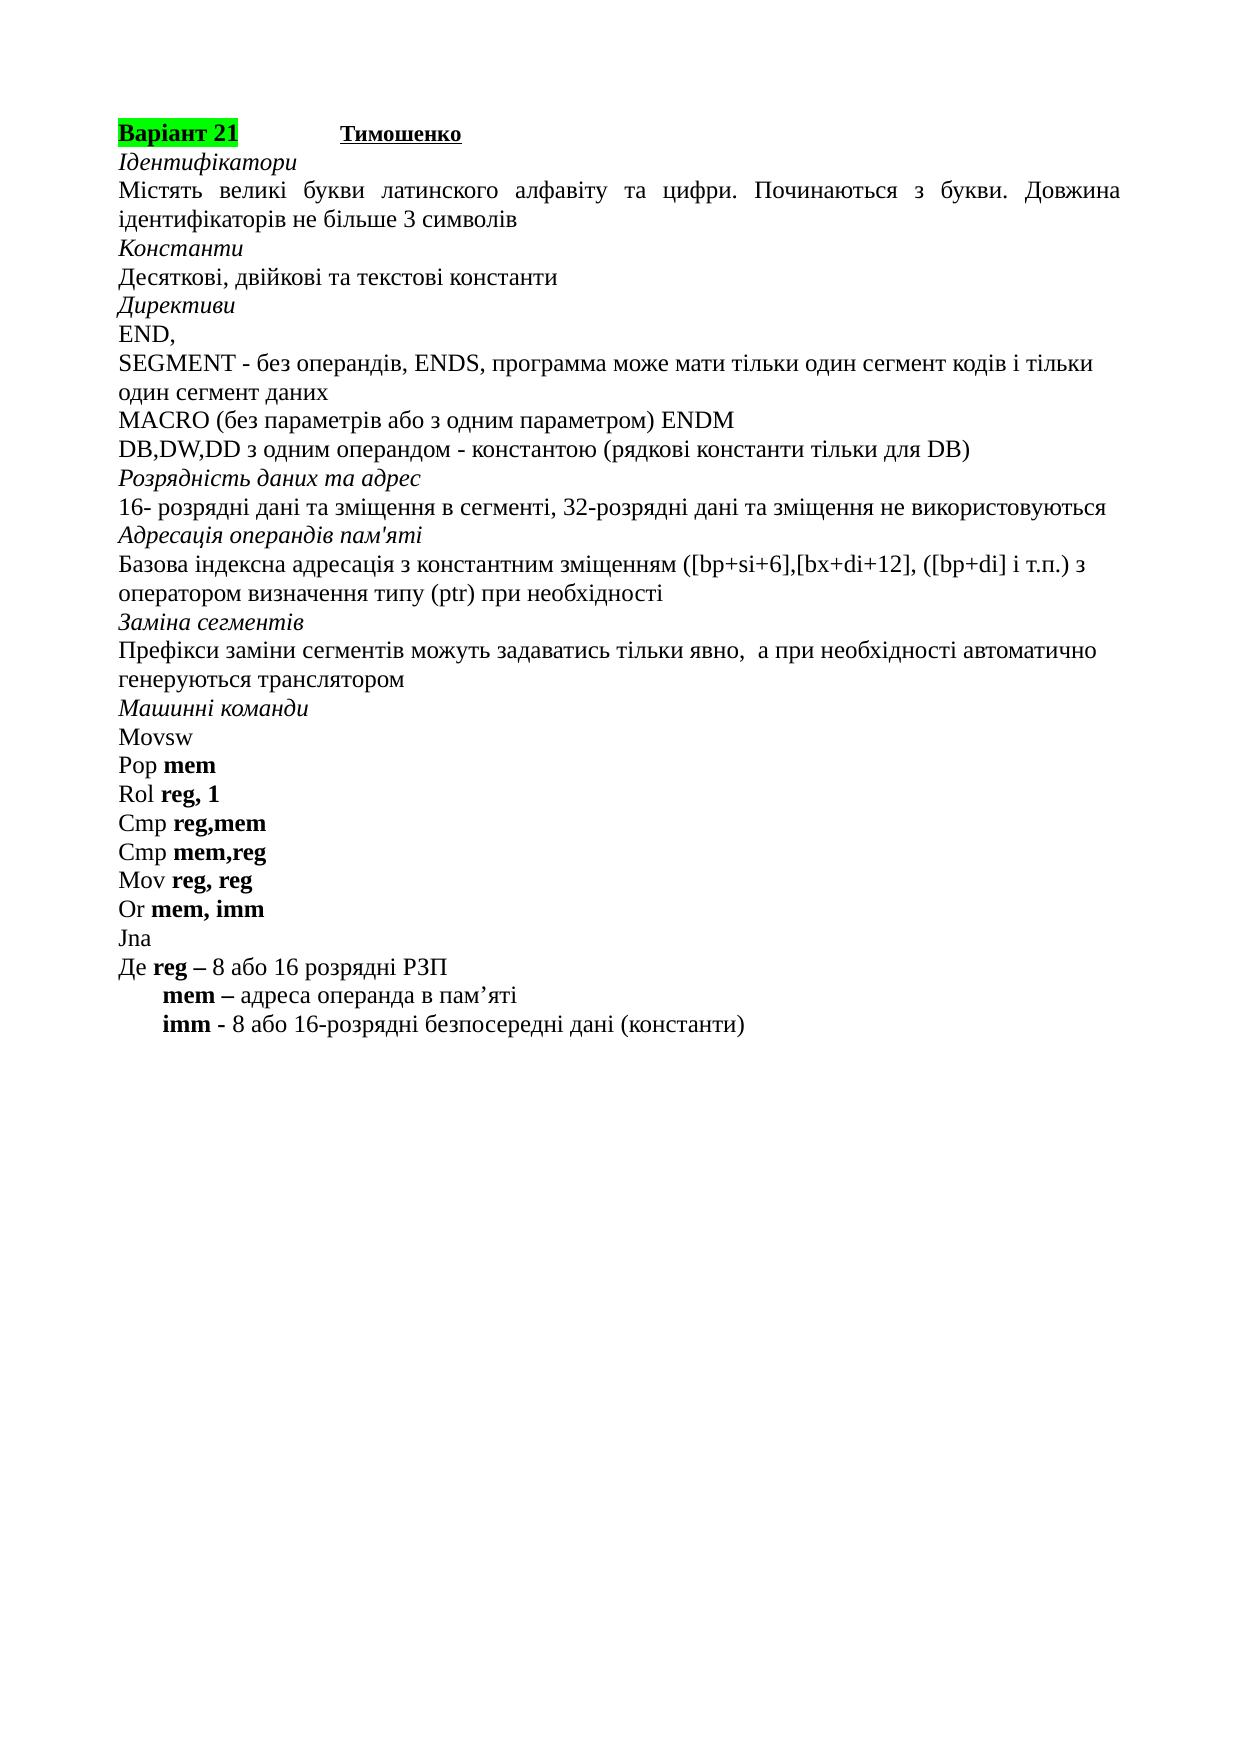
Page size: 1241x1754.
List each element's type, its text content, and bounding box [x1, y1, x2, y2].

text Префікси заміни сегментів можуть задаватись тільки явно, а при необхідності автоматично генеруються транслятором [118, 636, 1122, 693]
text Movsw [118, 722, 1122, 751]
text Константи [118, 233, 1122, 262]
text Базова індексна адресація з константним зміщенням ([bp+si+6],[bx+di+12], ([bp+di] і т.п.) з оператором визначення типу (ptr) при необхідності [118, 549, 1122, 607]
text SEGMENT - без операндів, ENDS, программа може мати тільки один сегмент кодів і тільки один сегмент даних [118, 348, 1122, 406]
text 16- розрядні дані та зміщення в сегменті, 32-розрядні дані та зміщення не використовуються [118, 492, 1122, 521]
text imm - 8 або 16-розрядні безпосередні дані (константи) [118, 1009, 1122, 1038]
text Адресація операндів пам'яті [118, 521, 1122, 549]
text Jna [118, 923, 1122, 952]
text Rol reg, 1 [118, 779, 1122, 808]
text Or mem, imm [118, 894, 1122, 923]
text Де reg – 8 або 16 розрядні РЗП [118, 952, 1122, 981]
text Cmp mem,reg [118, 837, 1122, 866]
text Варіант 21 Тимошенко [118, 118, 1122, 147]
text Cmp reg,mem [118, 808, 1122, 837]
text Машинні команди [118, 693, 1122, 722]
text Розрядність даних та адрес [118, 463, 1122, 492]
text MACRO (без параметрів або з одним параметром) ENDM [118, 406, 1122, 434]
text Mov reg, reg [118, 866, 1122, 894]
text Ідентифікатори [118, 147, 1122, 176]
text Директиви [118, 291, 1122, 319]
text END, [118, 319, 1122, 348]
text Pop mem [118, 751, 1122, 779]
text mem – адреса операнда в пам’яті [118, 981, 1122, 1009]
text Містять великі букви латинского алфавіту та цифри. Починаються з букви. Довжина ідентифікаторів не більше 3 символів [118, 176, 1122, 233]
text Десяткові, двійкові та текстові константи [118, 262, 1122, 291]
text DB,DW,DD з одним операндом - константою (рядкові константи тільки для DB) [118, 434, 1122, 463]
text Заміна сегментів [118, 607, 1122, 636]
